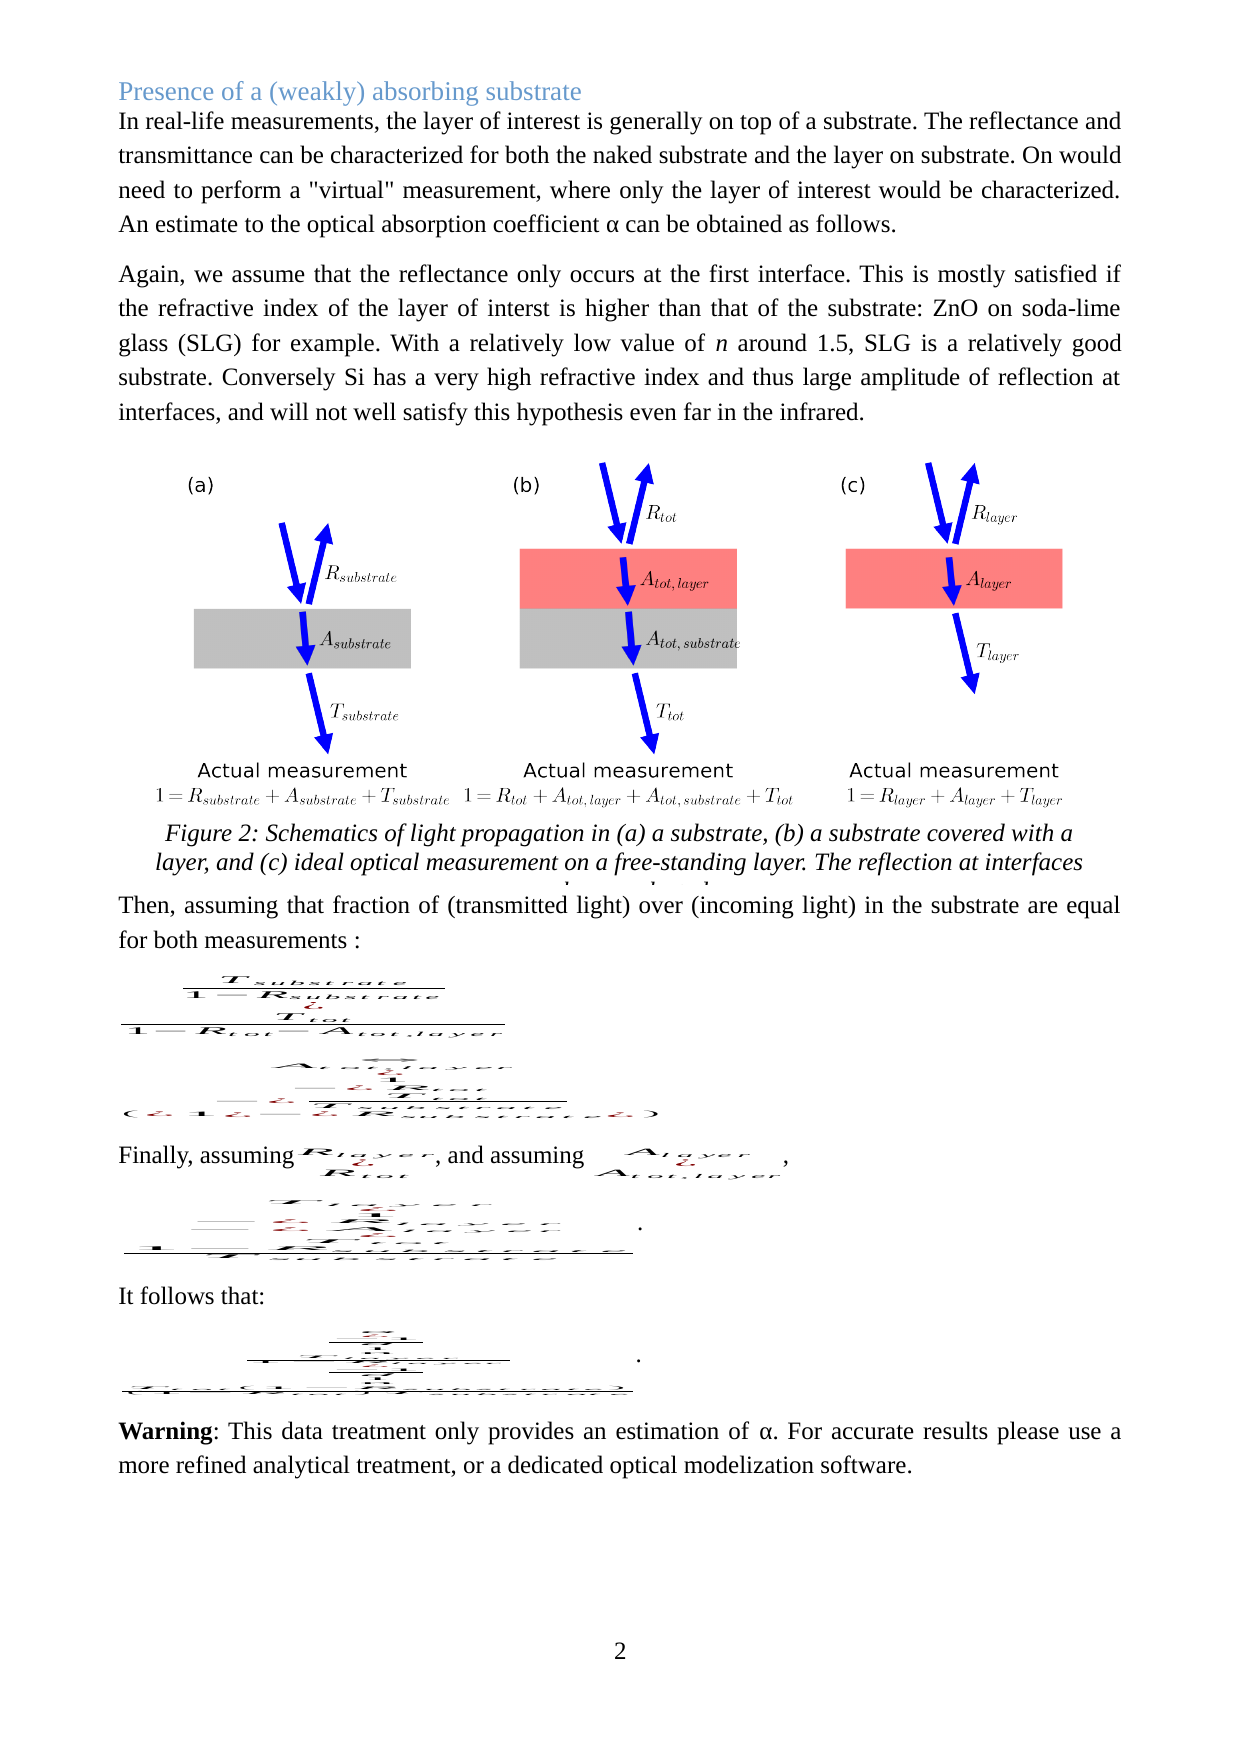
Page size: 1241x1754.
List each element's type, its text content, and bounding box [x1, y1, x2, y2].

text Again, we assume that the reflectance only occurs at the first interface. This is mostly satisfied if the refractive index of the layer of interst is higher than that of the substrate: ZnO on soda-lime glass (SLG) for example. With a relatively low value of n around 1.5, SLG is a relatively good substrate. Conversely Si has a very high refractive index and thus large amplitude of reflection at interfaces, and will not well satisfy this hypothesis even far in the infrared. [118, 259, 1122, 425]
text In real-life measurements, the layer of interest is generally on top of a substrate. The reflectance and transmittance can be characterized for both the naked substrate and the layer on substrate. On would need to perform a "virtual" measurement, where only the layer of interest would be characterized. An estimate to the optical absorption coefficient α can be obtained as follows. [118, 106, 1122, 238]
text Finally, assuming, and assuming , [118, 1140, 1122, 1179]
text . [118, 1200, 1122, 1261]
text Warning: This data treatment only provides an estimation of α. For accurate results please use a more refined analytical treatment, or a dedicated optical modelization software. [118, 1416, 1122, 1479]
text Figure 2: Schematics of light propagation in (a) a substrate, (b) a substrate covered with a layer, and (c) ideal optical measurement on a free-standing layer. The reflection at interfaces are here neglected. [148, 458, 1092, 885]
text It follows that: [118, 1281, 1122, 1310]
text . [118, 1330, 1122, 1396]
text Then, assuming that fraction of (transmitted light) over (incoming light) in the substrate are equal for both measurements : [118, 446, 1122, 954]
text Presence of a (weakly) absorbing substrate [118, 75, 1122, 106]
